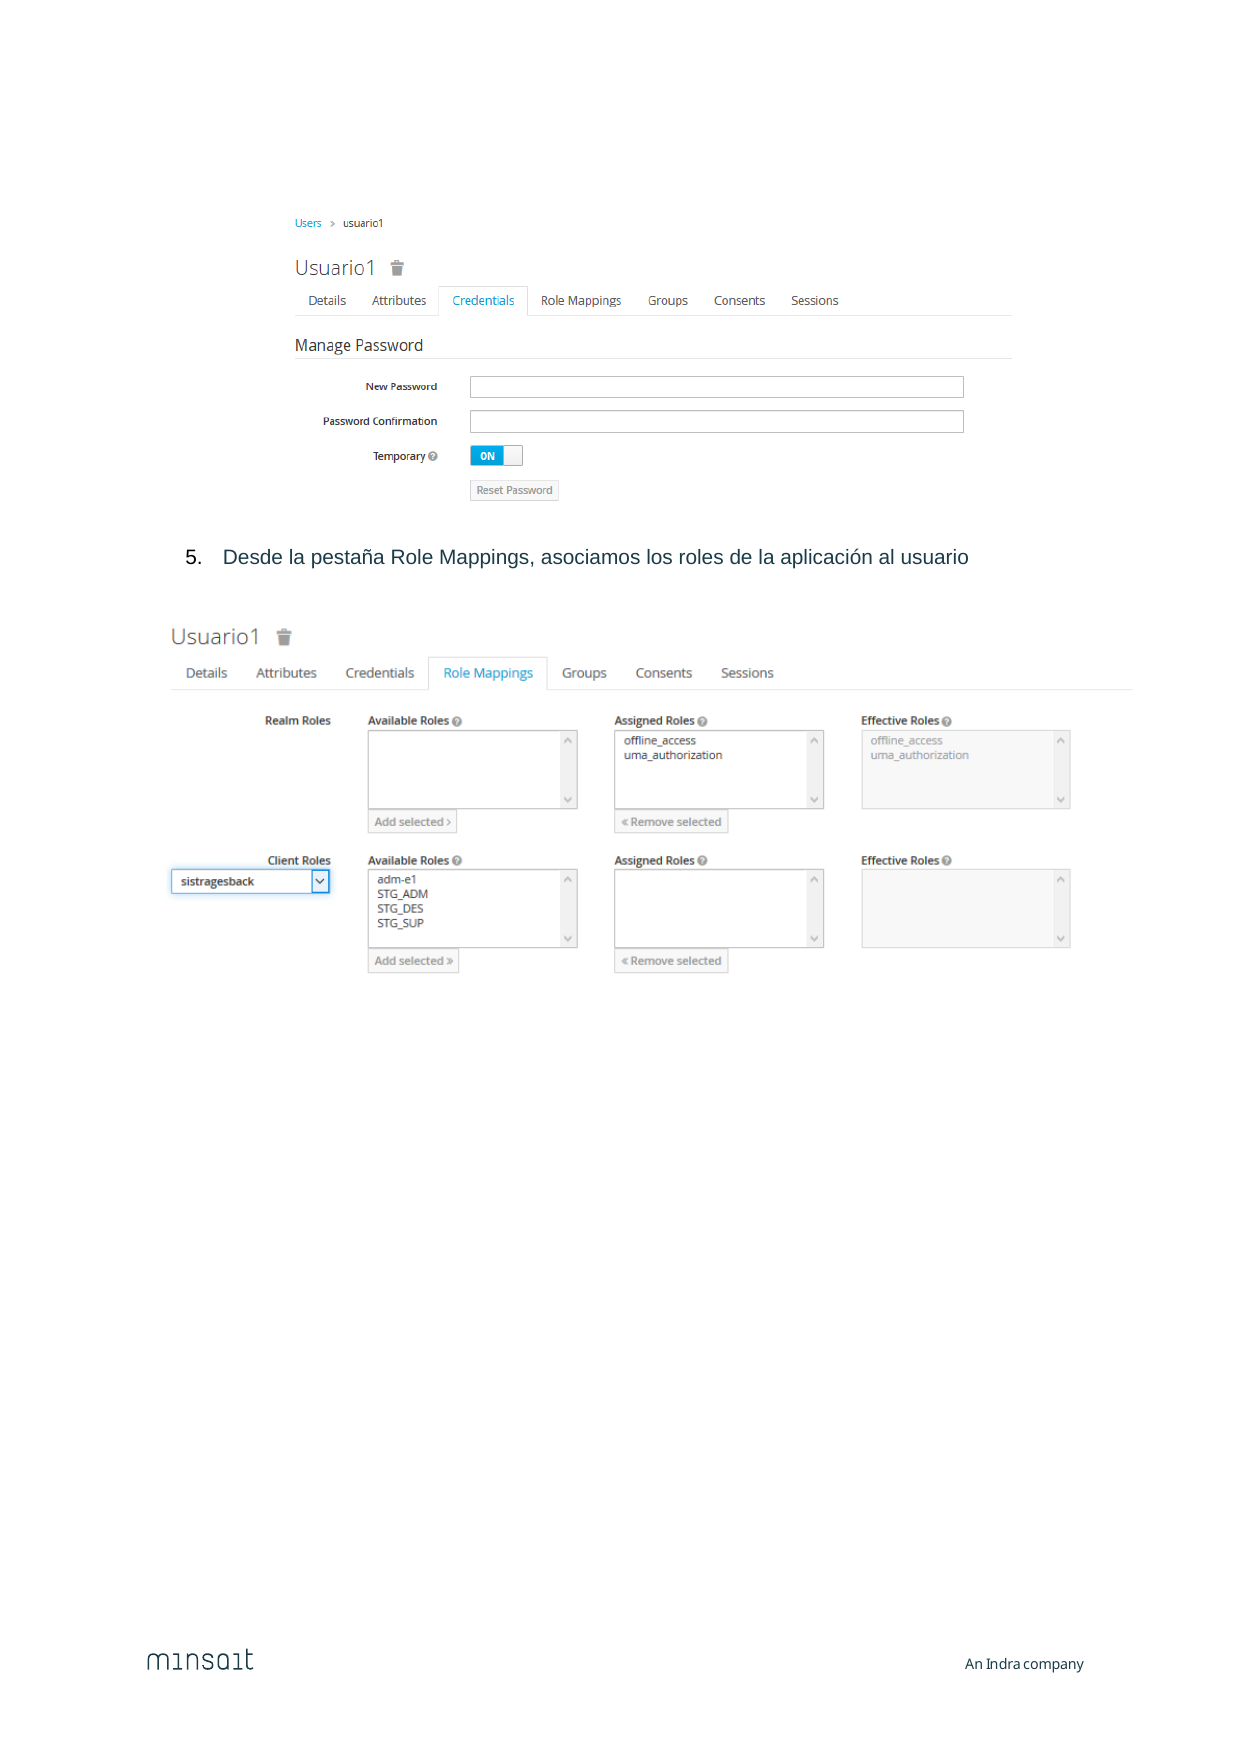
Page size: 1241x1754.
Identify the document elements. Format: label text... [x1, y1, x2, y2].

list Desde la pestaña Role Mappings, asociamos los roles de la aplicación al usuario [185, 183, 1152, 568]
picture [287, 212, 1012, 512]
picture [166, 616, 1133, 991]
